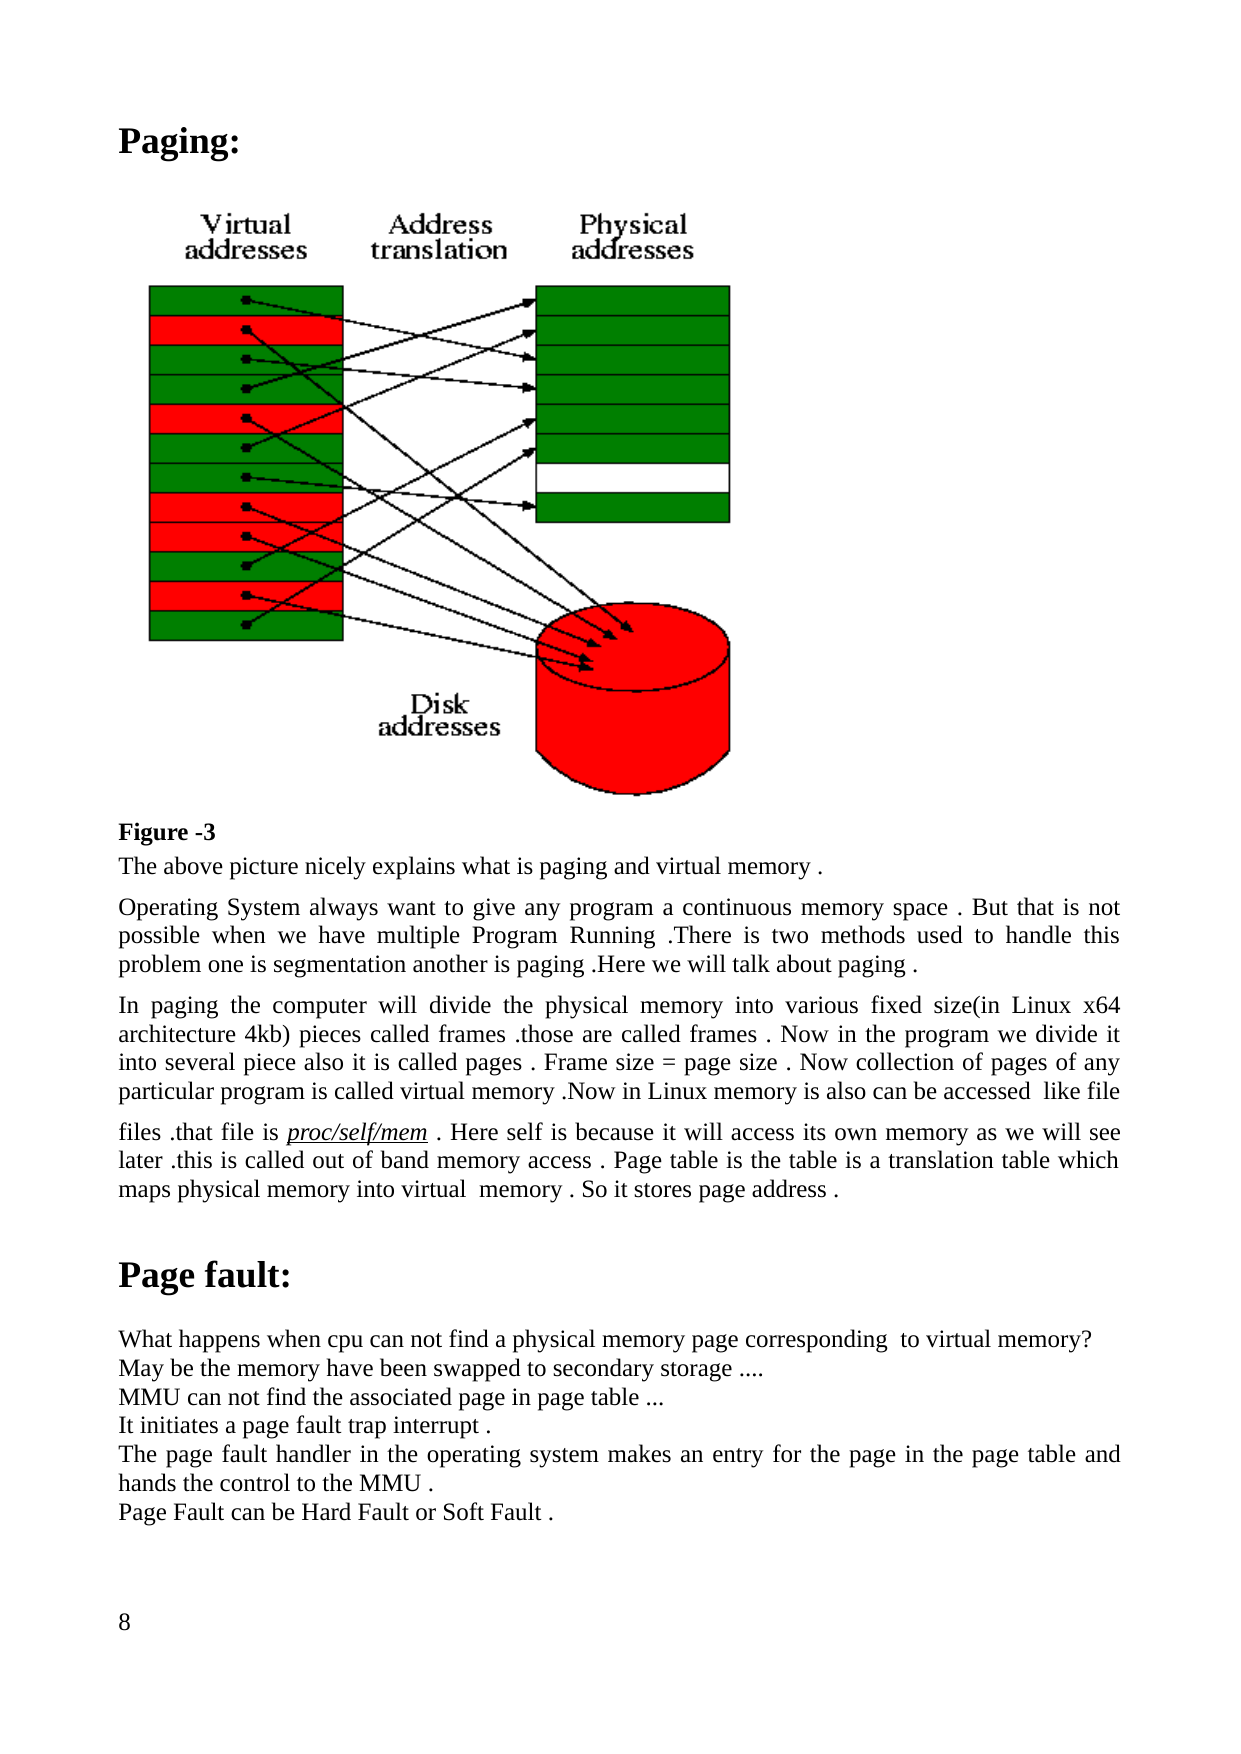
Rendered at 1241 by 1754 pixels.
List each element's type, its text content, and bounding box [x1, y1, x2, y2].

text The above picture nicely explains what is paging and virtual memory . [118, 851, 1122, 880]
text What happens when cpu can not find a physical memory page corresponding to virtual memory? [118, 1324, 1122, 1353]
text Figure -3 [118, 161, 1122, 845]
text Page fault: [118, 1252, 1122, 1295]
text Operating System always want to give any program a continuous memory space . But that is not possible when we have multiple Program Running .There is two methods used to handle this problem one is segmentation another is paging .Here we will talk about paging . [118, 892, 1122, 978]
picture [125, 172, 774, 817]
text MMU can not find the associated page in page table ... [118, 1382, 1122, 1410]
text In paging the computer will divide the physical memory into various fixed size(in Linux x64 architecture 4kb) pieces called frames .those are called frames . Now in the program we divide it into several piece also it is called pages . Frame size = page size . Now collection of pages of any particular program is called virtual memory .Now in Linux memory is also can be accessed like file [118, 990, 1122, 1105]
text It initiates a page fault trap interrupt . [118, 1410, 1122, 1439]
text files .that file is proc/self/mem . Here self is because it will access its own memory as we will see later .this is called out of band memory access . Page table is the table is a translation table which maps physical memory into virtual memory . So it stores page address . [118, 1117, 1122, 1203]
text Page Fault can be Hard Fault or Soft Fault . [118, 1497, 1122, 1525]
text May be the memory have been swapped to secondary storage .... [118, 1353, 1122, 1382]
text Paging: [118, 118, 1122, 161]
text The page fault handler in the operating system makes an entry for the page in the page table and hands the control to the MMU . [118, 1439, 1122, 1497]
